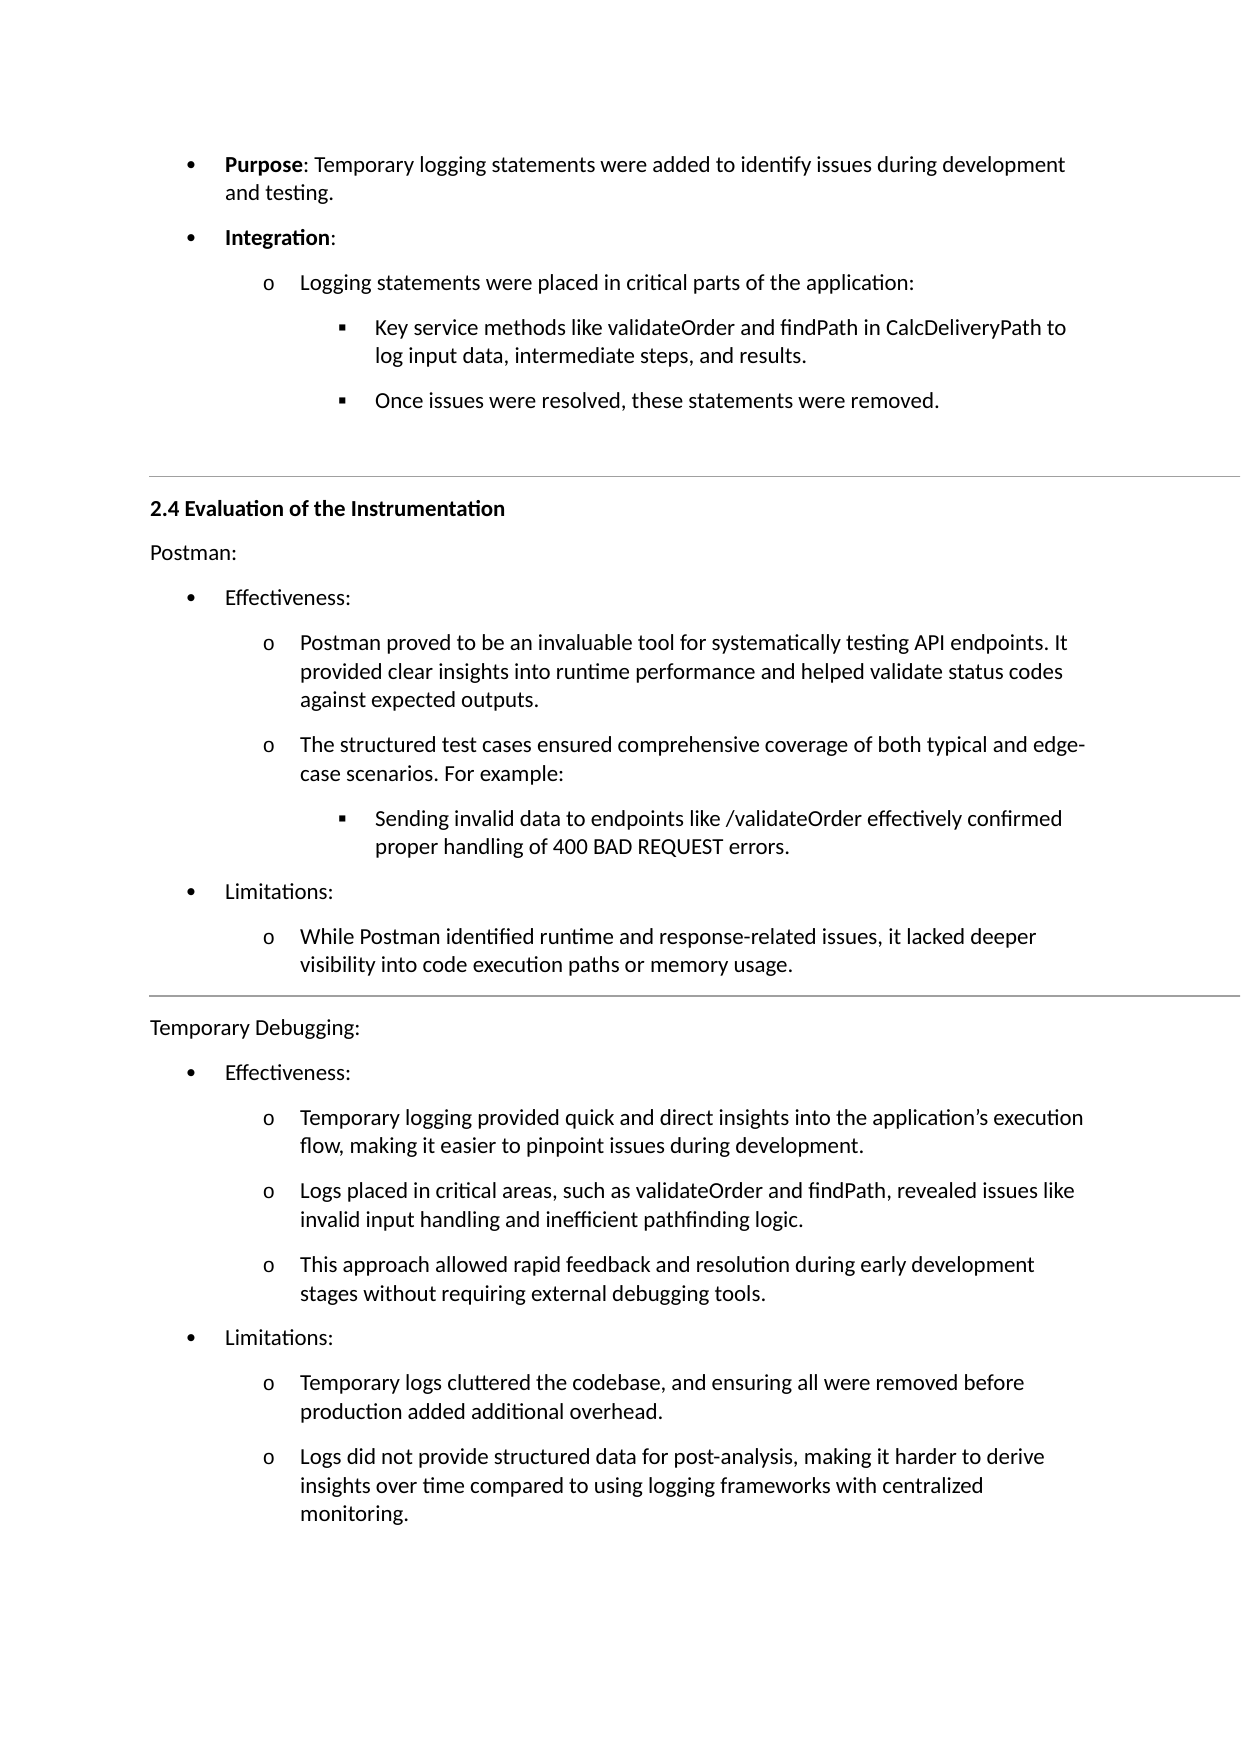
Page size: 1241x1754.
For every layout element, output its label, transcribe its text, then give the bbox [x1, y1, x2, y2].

list Effectiveness: [187, 1058, 1090, 1086]
list The structured test cases ensured comprehensive coverage of both typical and edge-case scenarios. For example: [262, 730, 1090, 787]
text Temporary Debugging: [150, 1013, 1090, 1041]
list Limitations: [187, 1323, 1090, 1352]
list Integration: [187, 223, 1090, 251]
text 2.4 Evaluation of the Instrumentation [150, 494, 1090, 522]
list Once issues were resolved, these statements were removed. [337, 387, 1090, 414]
list Logging statements were placed in critical parts of the application: [262, 268, 1090, 297]
list This approach allowed rapid feedback and resolution during early development stages without requiring external debugging tools. [262, 1250, 1090, 1307]
list Purpose: Temporary logging statements were added to identify issues during development and testing. [187, 150, 1090, 206]
list Postman proved to be an invaluable tool for systematically testing API endpoints. It provided clear insights into runtime performance and helped validate status codes against expected outputs. [262, 628, 1090, 713]
text Postman: [150, 538, 1090, 567]
list Logs placed in critical areas, such as validateOrder and findPath, revealed issues like invalid input handling and inefficient pathfinding logic. [262, 1176, 1090, 1233]
list Limitations: [187, 877, 1090, 905]
list Temporary logs cluttered the codebase, and ensuring all were removed before production added additional overhead. [262, 1368, 1090, 1425]
list Effectiveness: [187, 583, 1090, 611]
list Logs did not provide structured data for post-analysis, making it harder to derive insights over time compared to using logging frameworks with centralized monitoring. [262, 1442, 1090, 1527]
list Temporary logging provided quick and direct insights into the application’s execution flow, making it easier to pinpoint issues during development. [262, 1103, 1090, 1159]
list While Postman identified runtime and response-related issues, it lacked deeper visibility into code execution paths or memory usage. [262, 922, 1090, 979]
list Key service methods like validateOrder and findPath in CalcDeliveryPath to log input data, intermediate steps, and results. [337, 313, 1090, 370]
list Sending invalid data to endpoints like /validateOrder effectively confirmed proper handling of 400 BAD REQUEST errors. [337, 804, 1090, 860]
